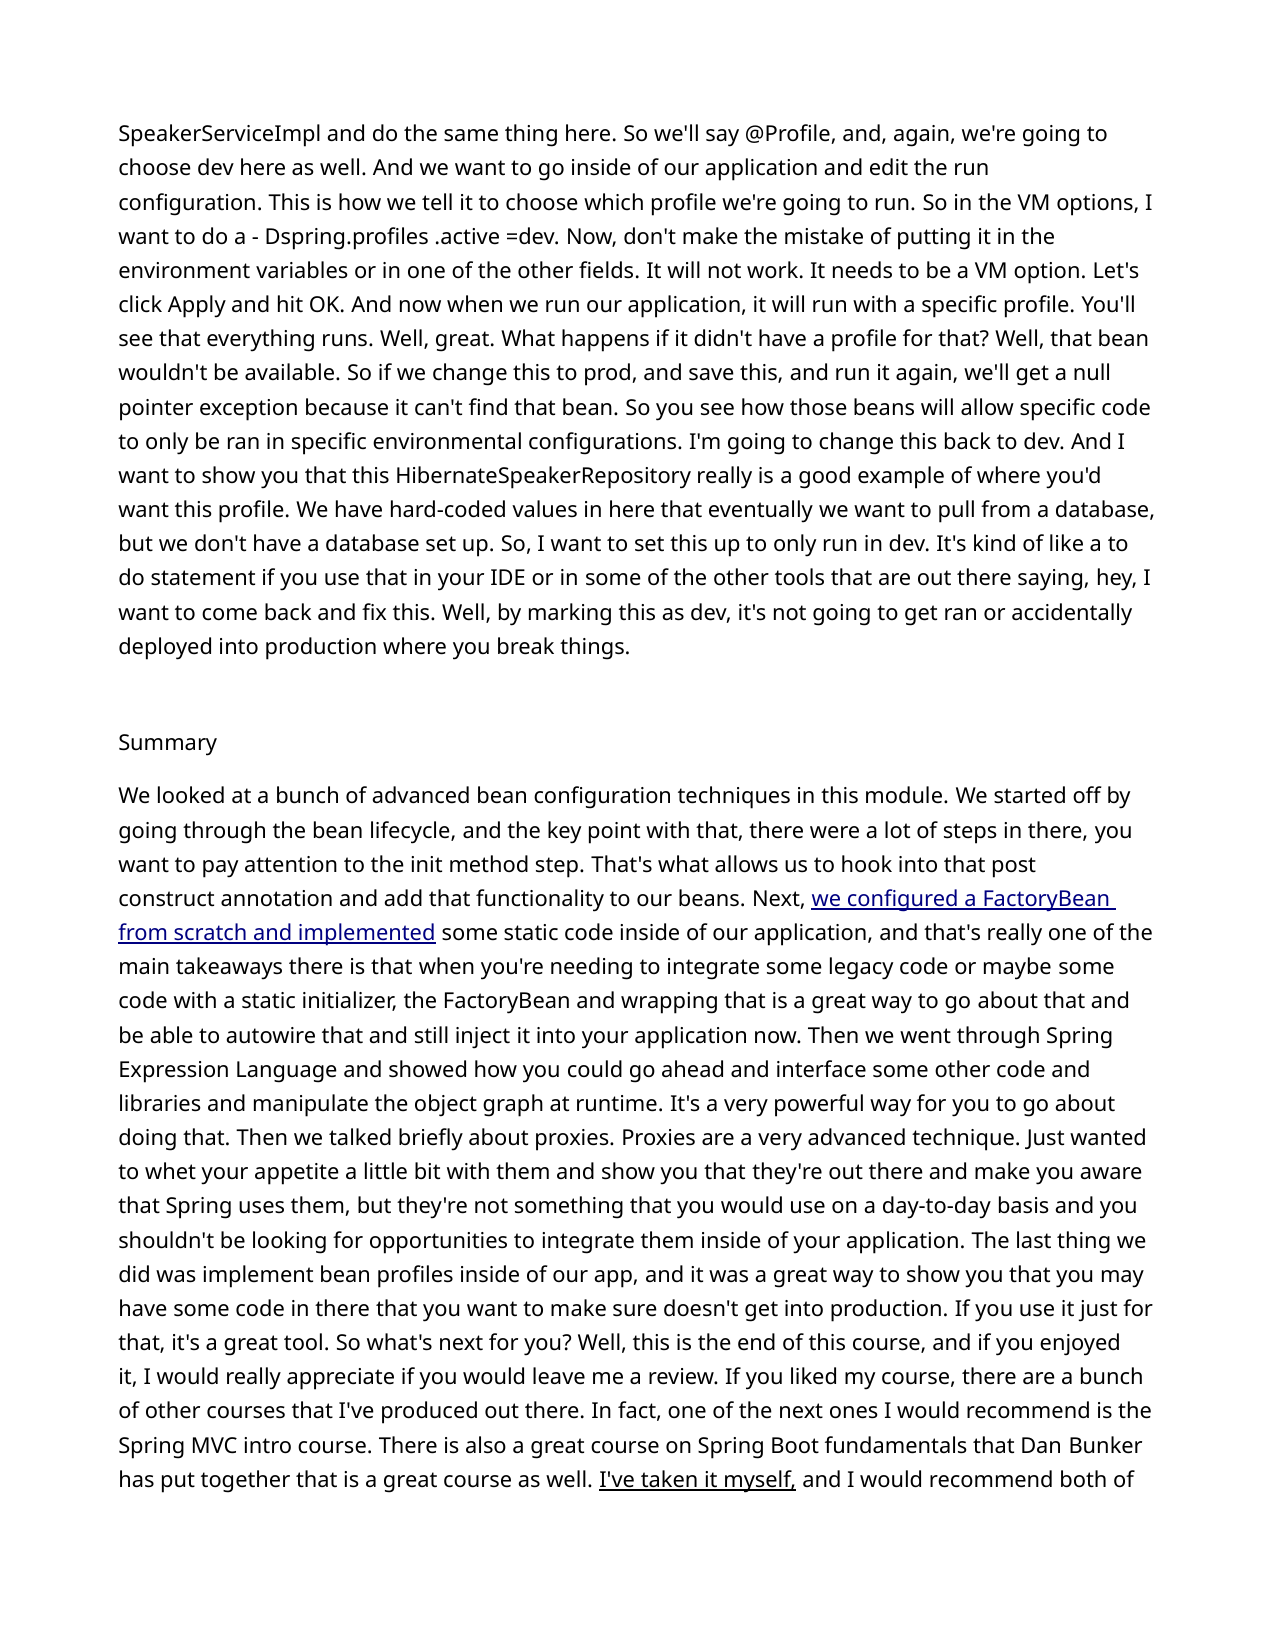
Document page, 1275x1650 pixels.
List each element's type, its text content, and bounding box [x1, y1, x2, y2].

subtitle Summary [118, 727, 1157, 757]
text We looked at a bunch of advanced bean configuration techniques in this module. We started off by going through the bean lifecycle, and the key point with that, there were a lot of steps in there, you want to pay attention to the init method step. That's what allows us to hook into that post construct annotation and add that functionality to our beans. Next, we configured a FactoryBean from scratch and implemented some static code inside of our application, and that's really one of the main takeaways there is that when you're needing to integrate some legacy code or maybe some code with a static initializer, the FactoryBean and wrapping that is a great way to go about that and be able to autowire that and still inject it into your application now. Then we went through Spring Expression Language and showed how you could go ahead and interface some other code and libraries and manipulate the object graph at runtime. It's a very powerful way for you to go about doing that. Then we talked briefly about proxies. Proxies are a very advanced technique. Just wanted to whet your appetite a little bit with them and show you that they're out there and make you aware that Spring uses them, but they're not something that you would use on a day-to-day basis and you shouldn't be looking for opportunities to integrate them inside of your application. The last thing we did was implement bean profiles inside of our app, and it was a great way to show you that you may have some code in there that you want to make sure doesn't get into production. If you use it just for that, it's a great tool. So what's next for you? Well, this is the end of this course, and if you enjoyed it, I would really appreciate if you would leave me a review. If you liked my course, there are a bunch of other courses that I've produced out there. In fact, one of the next ones I would recommend is the Spring MVC intro course. There is also a great course on Spring Boot fundamentals that Dan Bunker has put together that is a great course as well. I've taken it myself, and I would recommend both of [118, 781, 1157, 1494]
text SpeakerServiceImpl and do the same thing here. So we'll say @Profile, and, again, we're going to choose dev here as well. And we want to go inside of our application and edit the run configuration. This is how we tell it to choose which profile we're going to run. So in the VM options, I want to do a - Dspring.profiles .active =dev. Now, don't make the mistake of putting it in the environment variables or in one of the other fields. It will not work. It needs to be a VM option. Let's click Apply and hit OK. And now when we run our application, it will run with a specific profile. You'll see that everything runs. Well, great. What happens if it didn't have a profile for that? Well, that bean wouldn't be available. So if we change this to prod, and save this, and run it again, we'll get a null pointer exception because it can't find that bean. So you see how those beans will allow specific code to only be ran in specific environmental configurations. I'm going to change this back to dev. And I want to show you that this HibernateSpeakerRepository really is a good example of where you'd want this profile. We have hard-coded values in here that eventually we want to pull from a database, but we don't have a database set up. So, I want to set this up to only run in dev. It's kind of like a to do statement if you use that in your IDE or in some of the other tools that are out there saying, hey, I want to come back and fix this. Well, by marking this as dev, it's not going to get ran or accidentally deployed into production where you break things. [118, 118, 1157, 660]
